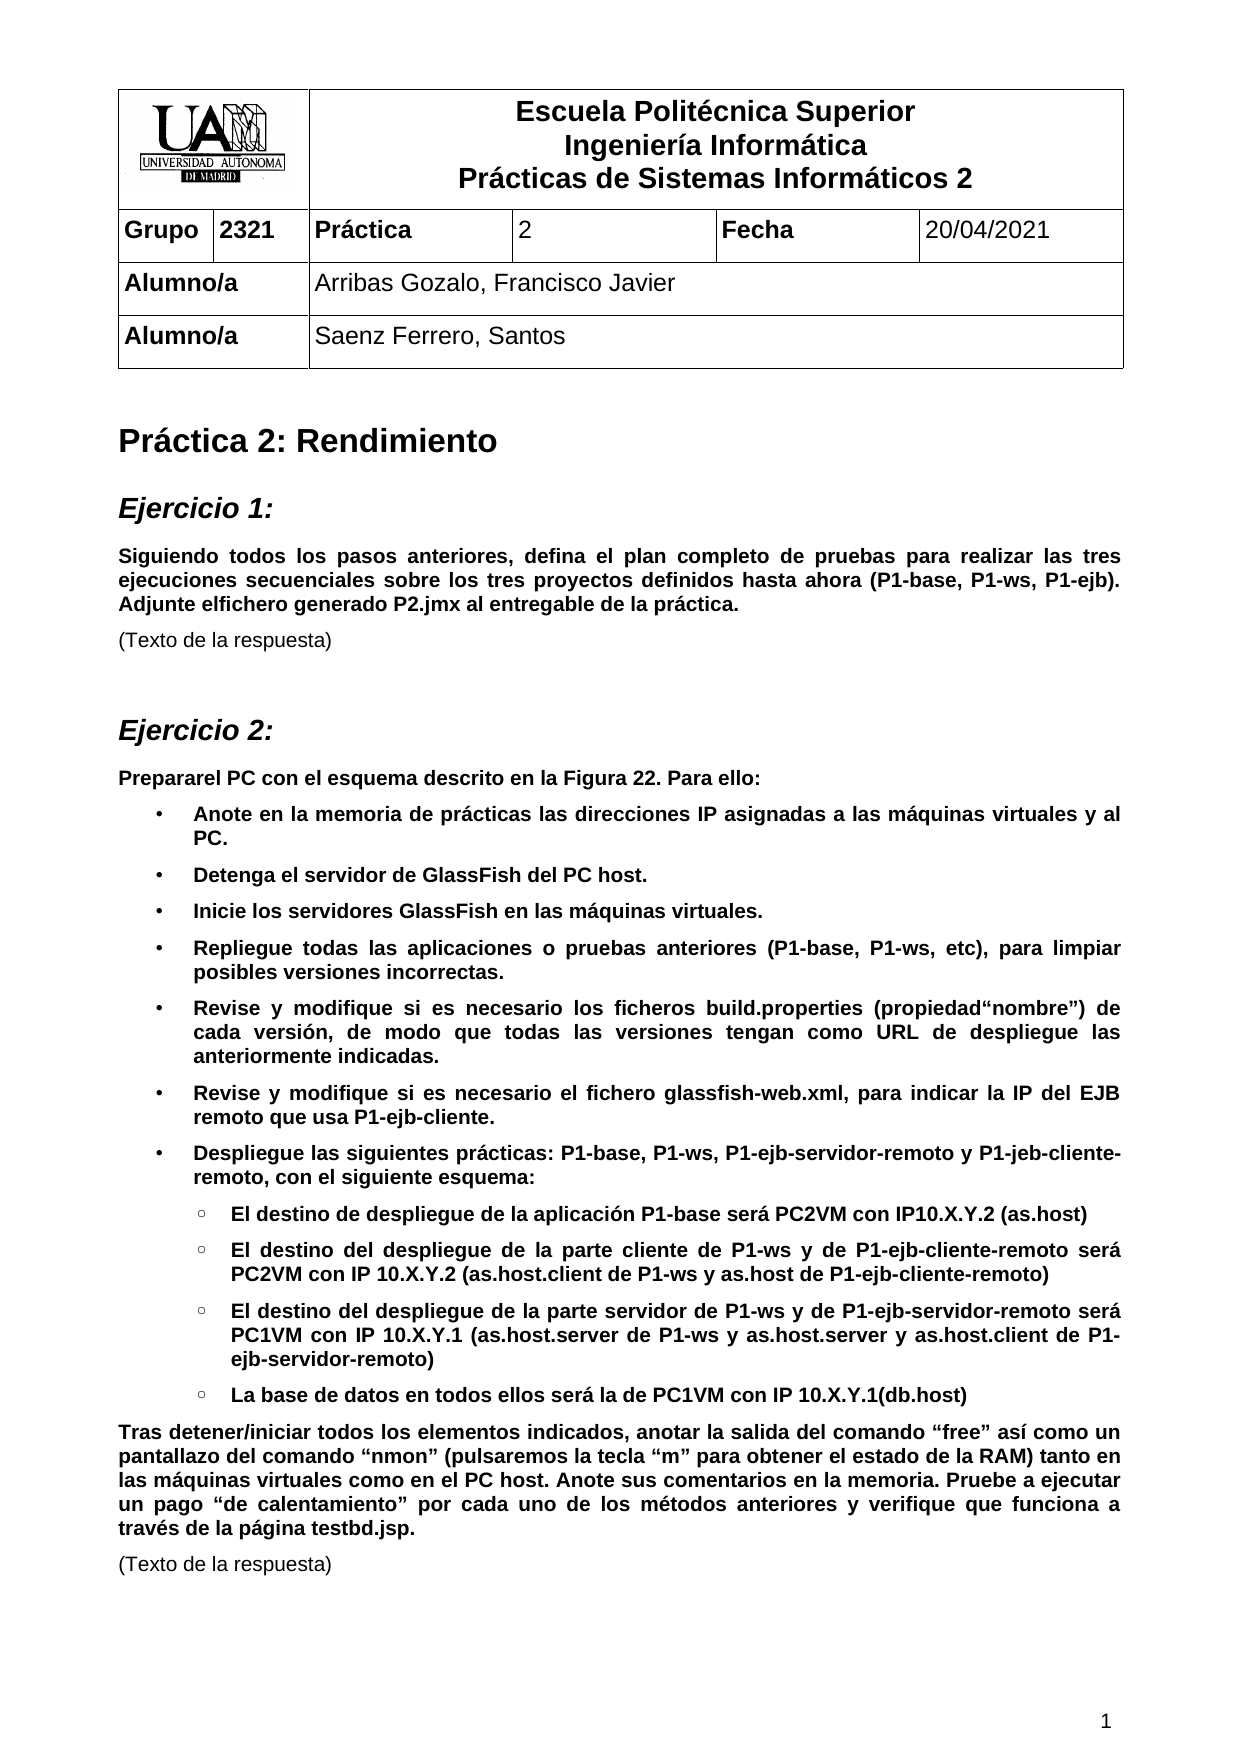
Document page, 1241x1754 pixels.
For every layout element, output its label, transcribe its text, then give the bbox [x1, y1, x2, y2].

list El destino de despliegue de la aplicación P1-base será PC2VM con IP10.X.Y.2 (as.host) [193, 1202, 1122, 1226]
text Siguiendo todos los pasos anteriores, defina el plan completo de pruebas para realizar las tres ejecuciones secuenciales sobre los tres proyectos definidos hasta ahora (P1-base, P1-ws, P1-ejb). Adjunte elfichero generado P2.jmx al entregable de la práctica. [118, 543, 1122, 615]
list Revise y modifique si es necesario los ficheros build.properties (propiedad“nombre”) de cada versión, de modo que todas las versiones tengan como URL de despliegue las anteriormente indicadas. [156, 996, 1122, 1068]
subtitle Ejercicio 2: [118, 713, 1122, 747]
list Revise y modifique si es necesario el fichero glassfish-web.xml, para indicar la IP del EJB remoto que usa P1-ejb-cliente. [156, 1081, 1122, 1129]
list Repliegue todas las aplicaciones o pruebas anteriores (P1-base, P1-ws, etc), para limpiar posibles versiones incorrectas. [156, 936, 1122, 984]
picture [123, 94, 296, 191]
list Inicie los servidores GlassFish en las máquinas virtuales. [156, 899, 1122, 923]
list La base de datos en todos ellos será la de PC1VM con IP 10.X.Y.1(db.host) [193, 1383, 1122, 1407]
subtitle Práctica 2: Rendimiento [118, 421, 1122, 460]
text (Texto de la respuesta) [118, 1552, 1122, 1576]
subtitle Ejercicio 1: [118, 491, 1122, 525]
table_cell Fecha [717, 210, 919, 262]
text (Texto de la respuesta) [118, 628, 1122, 652]
text Tras detener/iniciar todos los elementos indicados, anotar la salida del comando “free” así como un pantallazo del comando “nmon” (pulsaremos la tecla “m” para obtener el estado de la RAM) tanto en las máquinas virtuales como en el PC host. Anote sus comentarios en la memoria. Pruebe a ejecutar un pago “de calentamiento” por cada uno de los métodos anteriores y verifique que funciona a través de la página testbd.jsp. [118, 1420, 1122, 1539]
table_cell 20/04/2021 [920, 210, 1123, 262]
table_cell Saenz Ferrero, Santos [310, 316, 1123, 368]
table_cell 2321 [214, 210, 308, 262]
list El destino del despliegue de la parte servidor de P1-ws y de P1-ejb-servidor-remoto será PC1VM con IP 10.X.Y.1 (as.host.server de P1-ws y as.host.server y as.host.client de P1-ejb-servidor-remoto) [193, 1299, 1122, 1371]
table_header [119, 90, 308, 209]
table_cell Arribas Gozalo, Francisco Javier [310, 263, 1123, 315]
list El destino del despliegue de la parte cliente de P1-ws y de P1-ejb-cliente-remoto será PC2VM con IP 10.X.Y.2 (as.host.client de P1-ws y as.host de P1-ejb-cliente-remoto) [193, 1238, 1122, 1286]
table_header Escuela Politécnica Superior Ingeniería Informática Prácticas de Sistemas Informáticos 2 [310, 90, 1123, 209]
table_cell Alumno/a [119, 263, 308, 315]
list Detenga el servidor de GlassFish del PC host. [156, 862, 1122, 887]
table_cell Alumno/a [119, 316, 308, 368]
table_cell Grupo [119, 210, 213, 262]
text Prepararel PC con el esquema descrito en la Figura 22. Para ello: [118, 766, 1122, 789]
list Despliegue las siguientes prácticas: P1-base, P1-ws, P1-ejb-servidor-remoto y P1-jeb-cliente-remoto, con el siguiente esquema: [156, 1141, 1122, 1189]
table_cell Práctica [310, 210, 512, 262]
table_cell 2 [513, 210, 716, 262]
list Anote en la memoria de prácticas las direcciones IP asignadas a las máquinas virtuales y al PC. [156, 802, 1122, 850]
